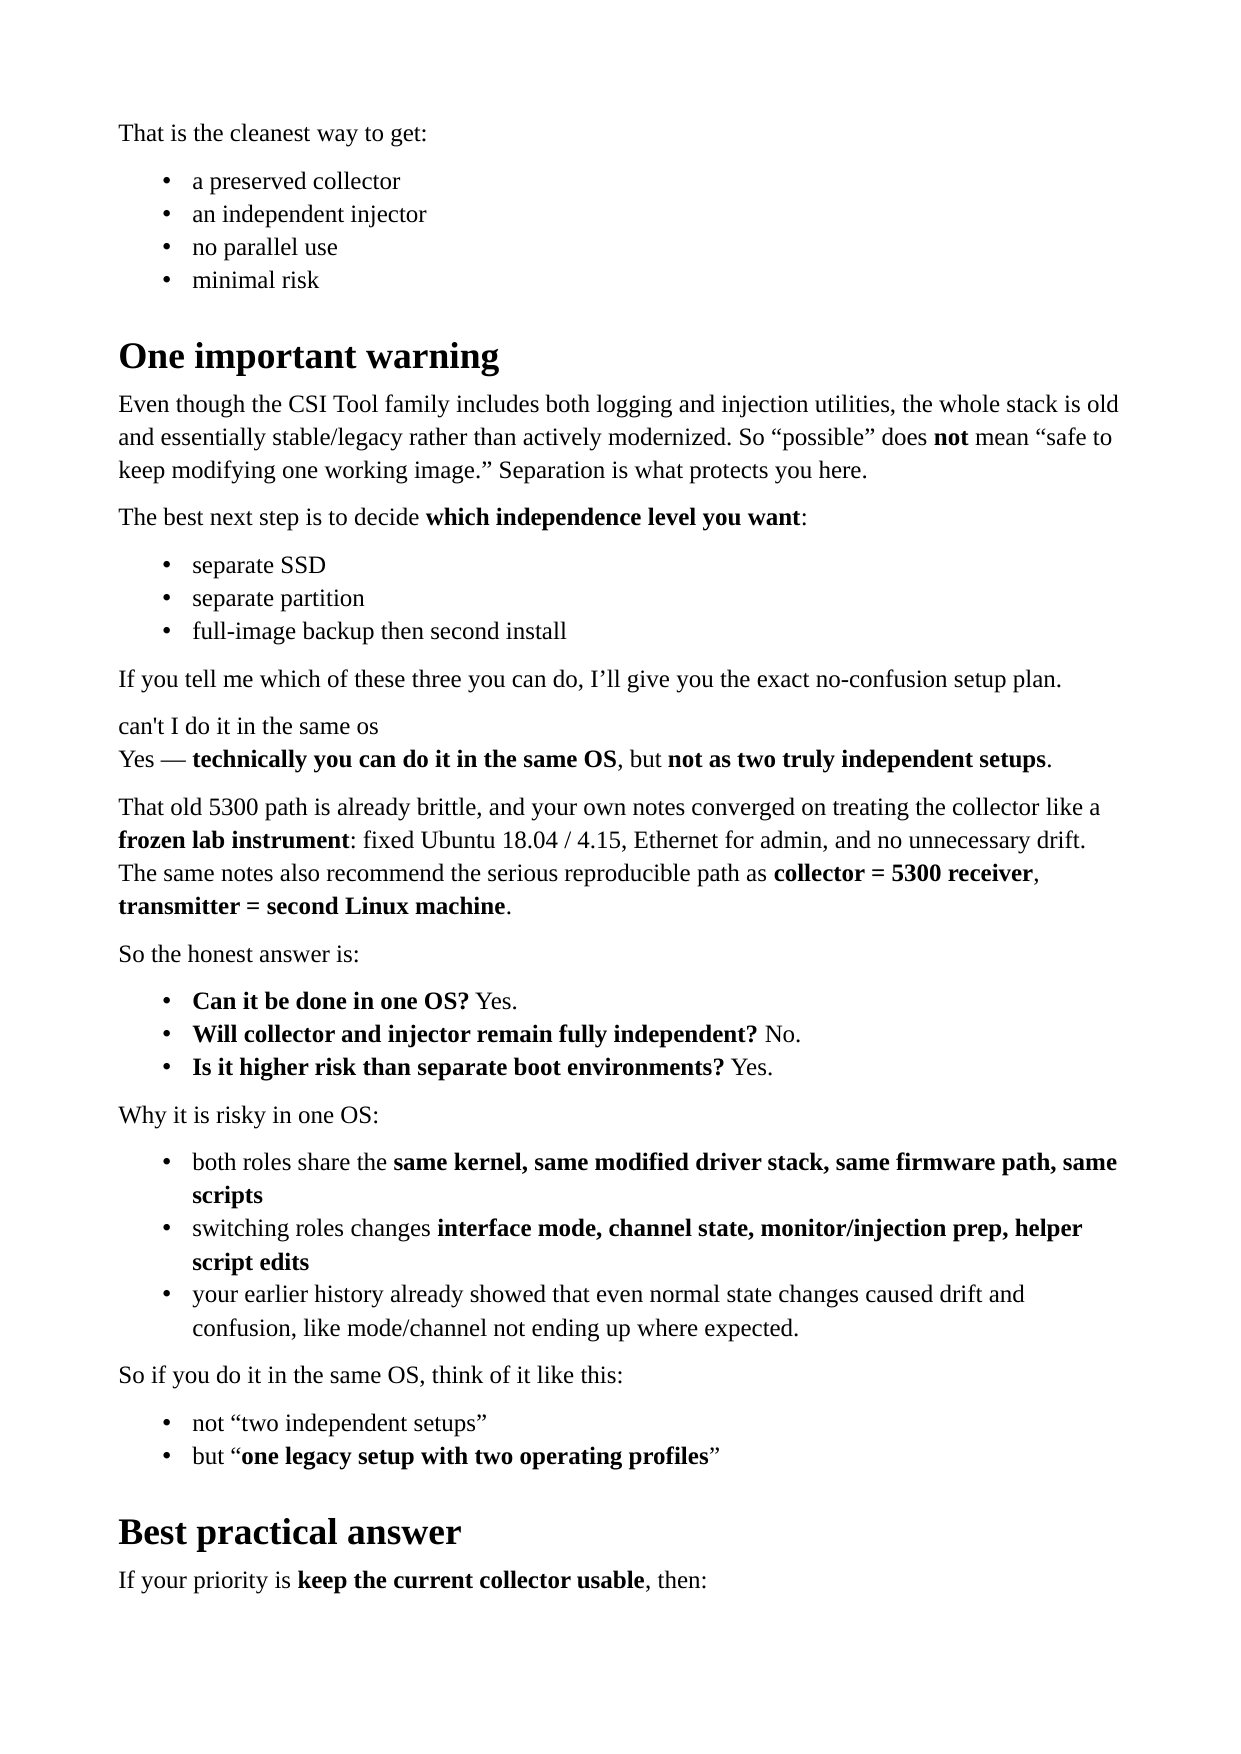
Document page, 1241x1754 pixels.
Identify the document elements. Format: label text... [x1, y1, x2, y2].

list Is it higher risk than separate boot environments? Yes. [162, 1052, 1122, 1081]
list but “one legacy setup with two operating profiles” [162, 1441, 1122, 1469]
text Yes — technically you can do it in the same OS, but not as two truly independent setups. [118, 744, 1122, 773]
subtitle One important warning [118, 333, 1122, 376]
text So if you do it in the same OS, think of it like this: [118, 1360, 1122, 1389]
list not “two independent setups” [162, 1408, 1122, 1437]
text Why it is risky in one OS: [118, 1100, 1122, 1129]
list both roles share the same kernel, same modified driver stack, same firmware path, same scripts [162, 1147, 1122, 1209]
text If your priority is keep the current collector usable, then: [118, 1565, 1122, 1594]
list full-image backup then second install [162, 616, 1122, 645]
text If you tell me which of these three you can do, I’ll give you the exact no-confusion setup plan. [118, 664, 1122, 692]
list an independent injector [162, 199, 1122, 227]
list minimal risk [162, 265, 1122, 293]
text That is the cleanest way to get: [118, 118, 1122, 147]
text So the honest answer is: [118, 939, 1122, 967]
text The best next step is to decide which independence level you want: [118, 502, 1122, 531]
text can't I do it in the same os [118, 711, 1122, 740]
list Can it be done in one OS? Yes. [162, 986, 1122, 1015]
list switching roles changes interface mode, channel state, monitor/injection prep, helper script edits [162, 1213, 1122, 1275]
text Even though the CSI Tool family includes both logging and injection utilities, the whole stack is old and essentially stable/legacy rather than actively modernized. So “possible” does not mean “safe to keep modifying one working image.” Separation is what protects you here. [118, 389, 1122, 484]
list a preserved collector [162, 166, 1122, 194]
list separate partition [162, 583, 1122, 612]
text That old 5300 path is already brittle, and your own notes converged on treating the collector like a frozen lab instrument: fixed Ubuntu 18.04 / 4.15, Ethernet for admin, and no unnecessary drift. The same notes also recommend the serious reproducible path as collector = 5300 receiver, transmitter = second Linux machine. [118, 792, 1122, 920]
list separate SSD [162, 550, 1122, 579]
list no parallel use [162, 232, 1122, 261]
subtitle Best practical answer [118, 1509, 1122, 1552]
list your earlier history already showed that even normal state changes caused drift and confusion, like mode/channel not ending up where expected. [162, 1279, 1122, 1341]
list Will collector and injector remain fully independent? No. [162, 1019, 1122, 1048]
